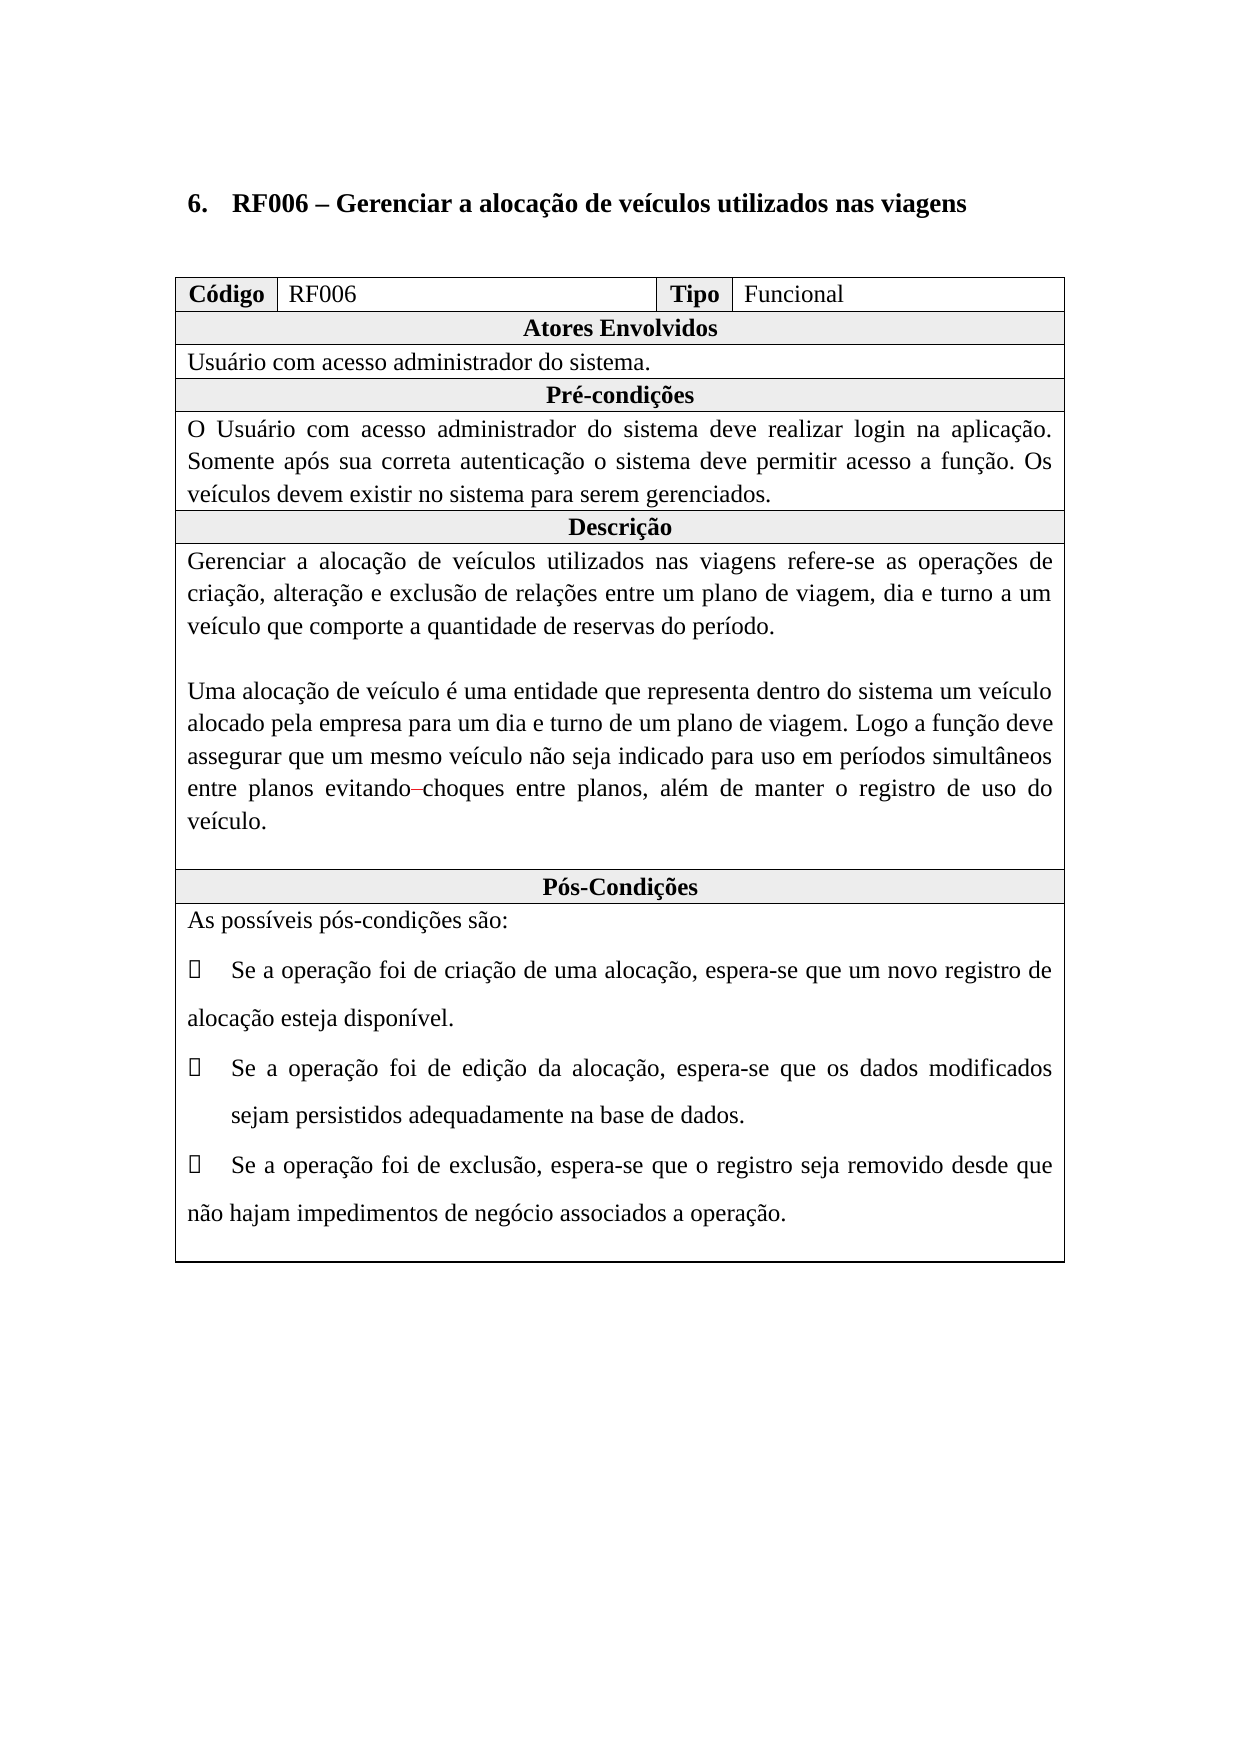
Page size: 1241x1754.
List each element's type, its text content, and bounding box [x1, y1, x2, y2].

table_cell Descrição [176, 511, 1064, 543]
table_cell Gerenciar a alocação de veículos utilizados nas viagens refere-se as operações de criação, alteração e exclusão de relações entre um plano de viagem, dia e turno a um veículo que comporte a quantidade de reservas do período. Uma alocação de veículo é uma entidade que representa dentro do sistema um veículo alocado pela empresa para um dia e turno de um plano de viagem. Logo a função deve assegurar que um mesmo veículo não seja indicado para uso em períodos simultâneos entre planos evitando choques entre planos, além de manter o registro de uso do veículo. [176, 544, 1064, 869]
table_cell Atores Envolvidos [176, 312, 1064, 344]
table_cell Pós-Condições [176, 870, 1064, 903]
table_header RF006 [278, 278, 656, 311]
table_cell O Usuário com acesso administrador do sistema deve realizar login na aplicação. Somente após sua correta autenticação o sistema deve permitir acesso a função. Os veículos devem existir no sistema para serem gerenciados. [176, 412, 1064, 510]
table_header Tipo [657, 278, 732, 311]
table_cell Pré-condições [176, 379, 1064, 411]
table_header Código [176, 278, 277, 311]
table_cell Usuário com acesso administrador do sistema. [176, 345, 1064, 378]
table_cell As possíveis pós-condições são: Se a operação foi de criação de uma alocação, espera-se que um novo registro de alocação esteja disponível. Se a operação foi de edição da alocação, espera-se que os dados modificados sejam persistidos adequadamente na base de dados. Se a operação foi de exclusão, espera-se que o registro seja removido desde que não hajam impedimentos de negócio associados a operação. [176, 904, 1064, 1261]
table_header Funcional [733, 278, 1064, 311]
list RF006 – Gerenciar a alocação de veículos utilizados nas viagens [187, 187, 1053, 219]
